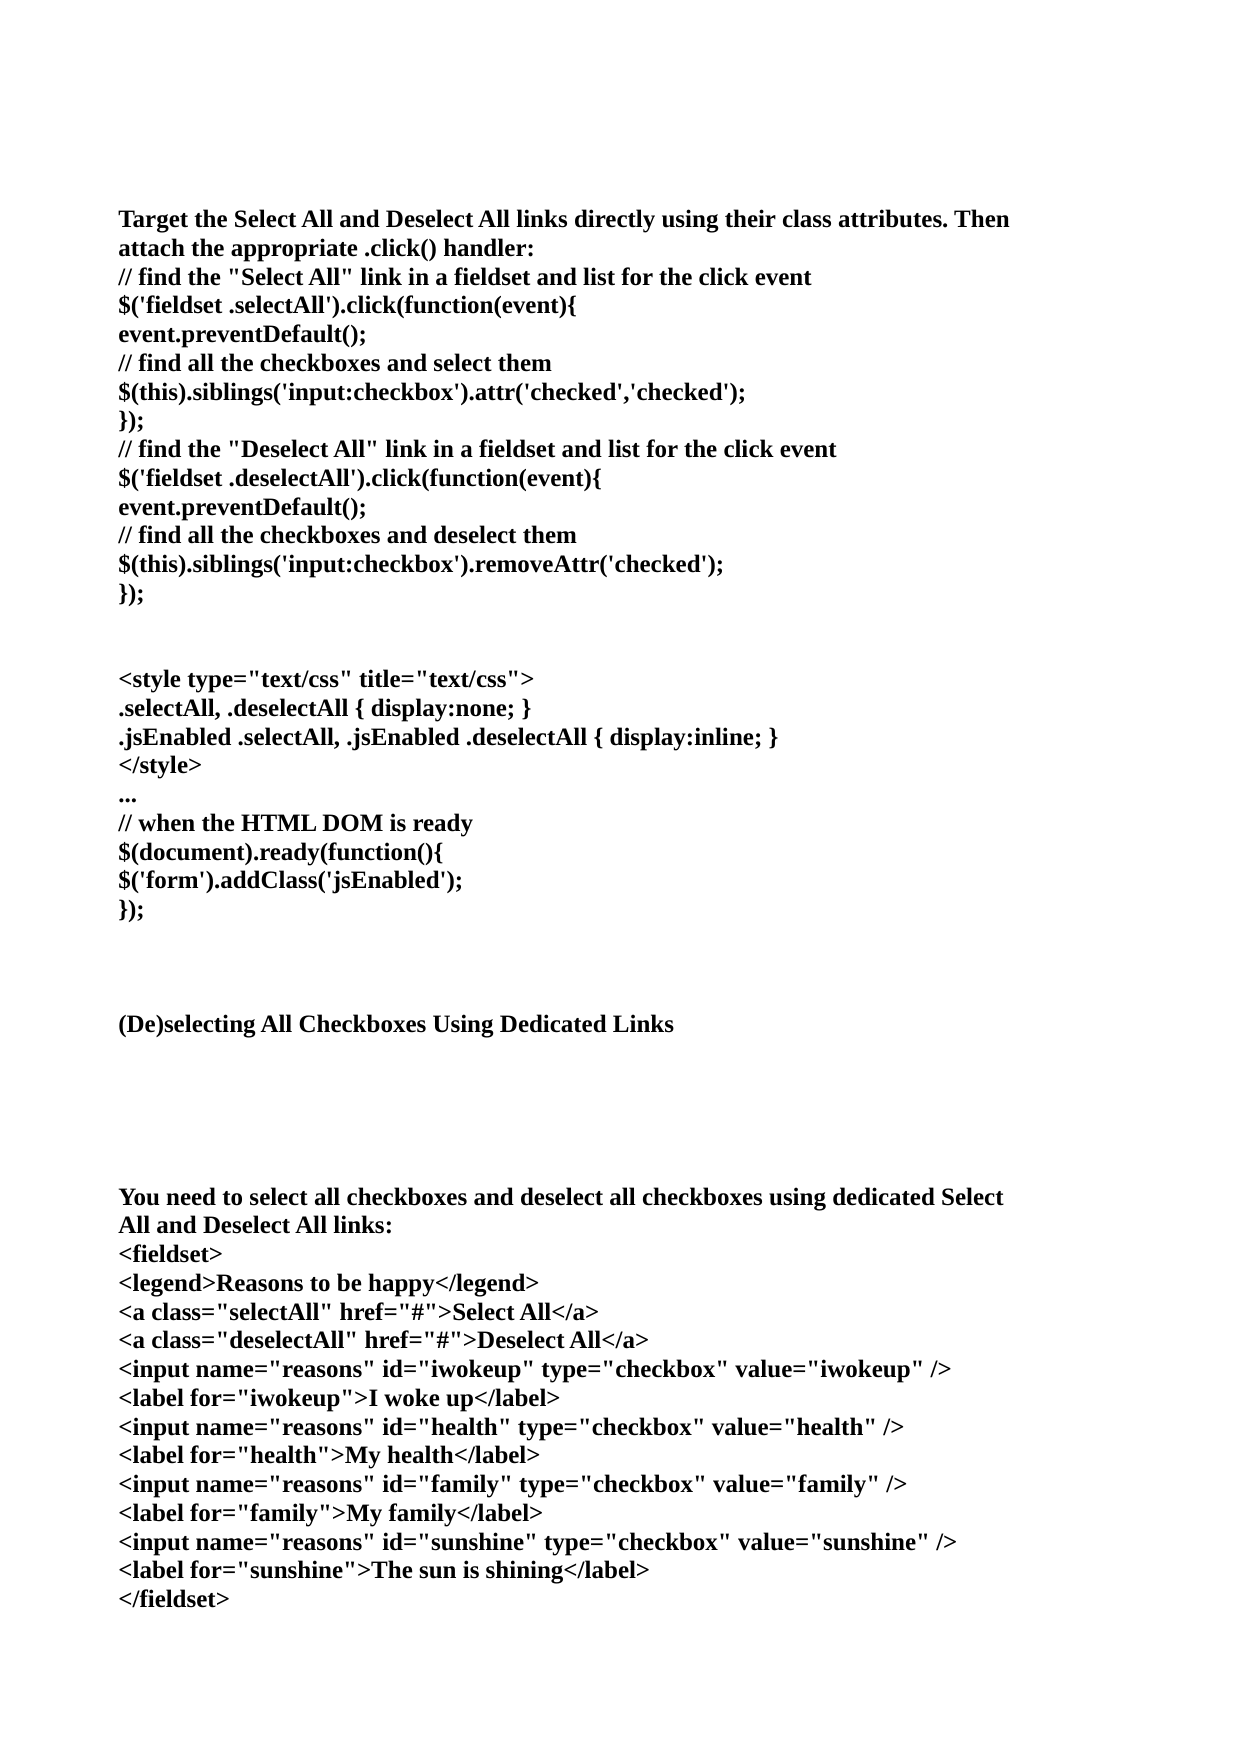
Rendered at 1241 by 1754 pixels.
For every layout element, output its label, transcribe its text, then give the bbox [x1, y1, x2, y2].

text .selectAll, .deselectAll { display:none; } [118, 693, 1122, 722]
text <label for="sunshine">The sun is shining</label> [118, 1556, 1122, 1584]
text <label for="health">My health</label> [118, 1441, 1122, 1469]
text }); [118, 578, 1122, 607]
text event.preventDefault(); [118, 492, 1122, 521]
text <fieldset> [118, 1239, 1122, 1268]
text Target the Select All and Deselect All links directly using their class attributes. Then [118, 204, 1122, 233]
text <input name="reasons" id="sunshine" type="checkbox" value="sunshine" /> [118, 1527, 1122, 1556]
text </fieldset> [118, 1584, 1122, 1613]
text ... [118, 779, 1122, 808]
text <label for="iwokeup">I woke up</label> [118, 1383, 1122, 1412]
text // find all the checkboxes and select them [118, 348, 1122, 377]
text $(this).siblings('input:checkbox').removeAttr('checked'); [118, 549, 1122, 578]
text $('fieldset .deselectAll').click(function(event){ [118, 463, 1122, 492]
text <input name="reasons" id="health" type="checkbox" value="health" /> [118, 1412, 1122, 1441]
text // find the "Select All" link in a fieldset and list for the click event [118, 262, 1122, 291]
text </style> [118, 751, 1122, 779]
text event.preventDefault(); [118, 319, 1122, 348]
text <a class="selectAll" href="#">Select All</a> [118, 1297, 1122, 1326]
text // find all the checkboxes and deselect them [118, 521, 1122, 549]
text .jsEnabled .selectAll, .jsEnabled .deselectAll { display:inline; } [118, 722, 1122, 751]
text You need to select all checkboxes and deselect all checkboxes using dedicated Select [118, 1182, 1122, 1211]
text <input name="reasons" id="iwokeup" type="checkbox" value="iwokeup" /> [118, 1354, 1122, 1383]
text <label for="family">My family</label> [118, 1498, 1122, 1527]
text }); [118, 894, 1122, 923]
text <legend>Reasons to be happy</legend> [118, 1268, 1122, 1297]
text attach the appropriate .click() handler: [118, 233, 1122, 262]
text <a class="deselectAll" href="#">Deselect All</a> [118, 1326, 1122, 1354]
text }); [118, 406, 1122, 434]
text $('form').addClass('jsEnabled'); [118, 866, 1122, 894]
text // find the "Deselect All" link in a fieldset and list for the click event [118, 434, 1122, 463]
text // when the HTML DOM is ready [118, 808, 1122, 837]
text $(this).siblings('input:checkbox').attr('checked','checked'); [118, 377, 1122, 406]
text $(document).ready(function(){ [118, 837, 1122, 866]
text <input name="reasons" id="family" type="checkbox" value="family" /> [118, 1469, 1122, 1498]
text All and Deselect All links: [118, 1211, 1122, 1239]
text $('fieldset .selectAll').click(function(event){ [118, 291, 1122, 319]
text (De)selecting All Checkboxes Using Dedicated Links [118, 1009, 1122, 1038]
text <style type="text/css" title="text/css"> [118, 664, 1122, 693]
